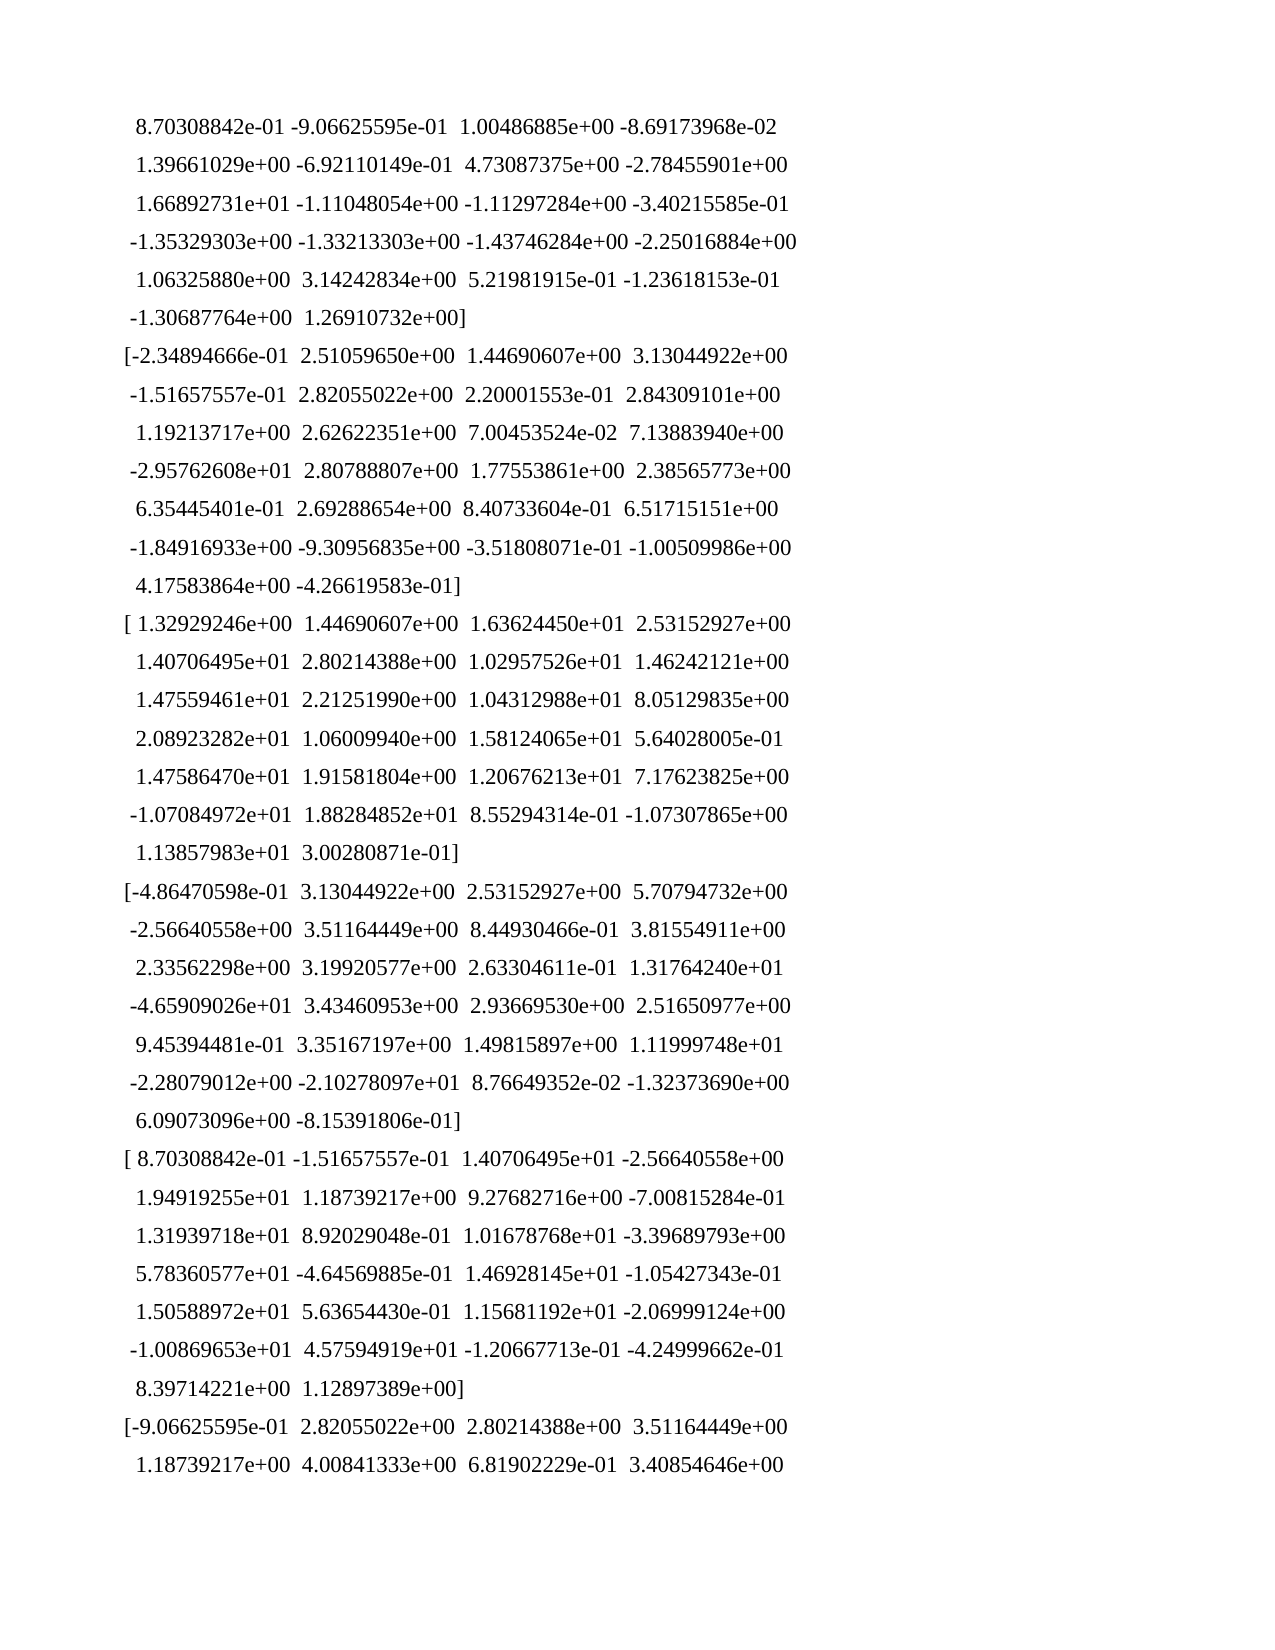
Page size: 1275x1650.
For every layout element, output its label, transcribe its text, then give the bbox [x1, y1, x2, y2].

text 6.09073096e+00 -8.15391806e-01] [118, 1107, 1125, 1133]
text 6.35445401e-01 2.69288654e+00 8.40733604e-01 6.51715151e+00 [118, 495, 1125, 522]
text -4.65909026e+01 3.43460953e+00 2.93669530e+00 2.51650977e+00 [118, 992, 1125, 1019]
text -2.95762608e+01 2.80788807e+00 1.77553861e+00 2.38565773e+00 [118, 457, 1125, 483]
text 1.94919255e+01 1.18739217e+00 9.27682716e+00 -7.00815284e-01 [118, 1183, 1125, 1210]
text -2.28079012e+00 -2.10278097e+01 8.76649352e-02 -1.32373690e+00 [118, 1069, 1125, 1095]
text 9.45394481e-01 3.35167197e+00 1.49815897e+00 1.11999748e+01 [118, 1031, 1125, 1057]
text [ 1.32929246e+00 1.44690607e+00 1.63624450e+01 2.53152927e+00 [118, 610, 1125, 636]
text 1.31939718e+01 8.92029048e-01 1.01678768e+01 -3.39689793e+00 [118, 1222, 1125, 1248]
text 1.47586470e+01 1.91581804e+00 1.20676213e+01 7.17623825e+00 [118, 763, 1125, 789]
text -1.84916933e+00 -9.30956835e+00 -3.51808071e-01 -1.00509986e+00 [118, 534, 1125, 560]
text -1.00869653e+01 4.57594919e+01 -1.20667713e-01 -4.24999662e-01 [118, 1336, 1125, 1363]
text -1.30687764e+00 1.26910732e+00] [118, 304, 1125, 331]
text 1.40706495e+01 2.80214388e+00 1.02957526e+01 1.46242121e+00 [118, 648, 1125, 675]
text 5.78360577e+01 -4.64569885e-01 1.46928145e+01 -1.05427343e-01 [118, 1260, 1125, 1286]
text [ 8.70308842e-01 -1.51657557e-01 1.40706495e+01 -2.56640558e+00 [118, 1145, 1125, 1172]
text 8.70308842e-01 -9.06625595e-01 1.00486885e+00 -8.69173968e-02 [118, 113, 1125, 139]
text [-2.34894666e-01 2.51059650e+00 1.44690607e+00 3.13044922e+00 [118, 342, 1125, 369]
text 1.50588972e+01 5.63654430e-01 1.15681192e+01 -2.06999124e+00 [118, 1298, 1125, 1324]
text 1.39661029e+00 -6.92110149e-01 4.73087375e+00 -2.78455901e+00 [118, 151, 1125, 178]
text [-4.86470598e-01 3.13044922e+00 2.53152927e+00 5.70794732e+00 [118, 878, 1125, 904]
text 2.08923282e+01 1.06009940e+00 1.58124065e+01 5.64028005e-01 [118, 725, 1125, 751]
text 4.17583864e+00 -4.26619583e-01] [118, 572, 1125, 598]
text 1.18739217e+00 4.00841333e+00 6.81902229e-01 3.40854646e+00 [118, 1451, 1125, 1477]
text 1.66892731e+01 -1.11048054e+00 -1.11297284e+00 -3.40215585e-01 [118, 189, 1125, 216]
text 1.13857983e+01 3.00280871e-01] [118, 839, 1125, 866]
text -1.35329303e+00 -1.33213303e+00 -1.43746284e+00 -2.25016884e+00 [118, 228, 1125, 254]
text 1.47559461e+01 2.21251990e+00 1.04312988e+01 8.05129835e+00 [118, 687, 1125, 713]
text 1.06325880e+00 3.14242834e+00 5.21981915e-01 -1.23618153e-01 [118, 266, 1125, 292]
text 1.19213717e+00 2.62622351e+00 7.00453524e-02 7.13883940e+00 [118, 419, 1125, 445]
text -2.56640558e+00 3.51164449e+00 8.44930466e-01 3.81554911e+00 [118, 916, 1125, 942]
text -1.07084972e+01 1.88284852e+01 8.55294314e-01 -1.07307865e+00 [118, 801, 1125, 828]
text 2.33562298e+00 3.19920577e+00 2.63304611e-01 1.31764240e+01 [118, 954, 1125, 981]
text 8.39714221e+00 1.12897389e+00] [118, 1375, 1125, 1401]
text -1.51657557e-01 2.82055022e+00 2.20001553e-01 2.84309101e+00 [118, 381, 1125, 407]
text [-9.06625595e-01 2.82055022e+00 2.80214388e+00 3.51164449e+00 [118, 1413, 1125, 1439]
